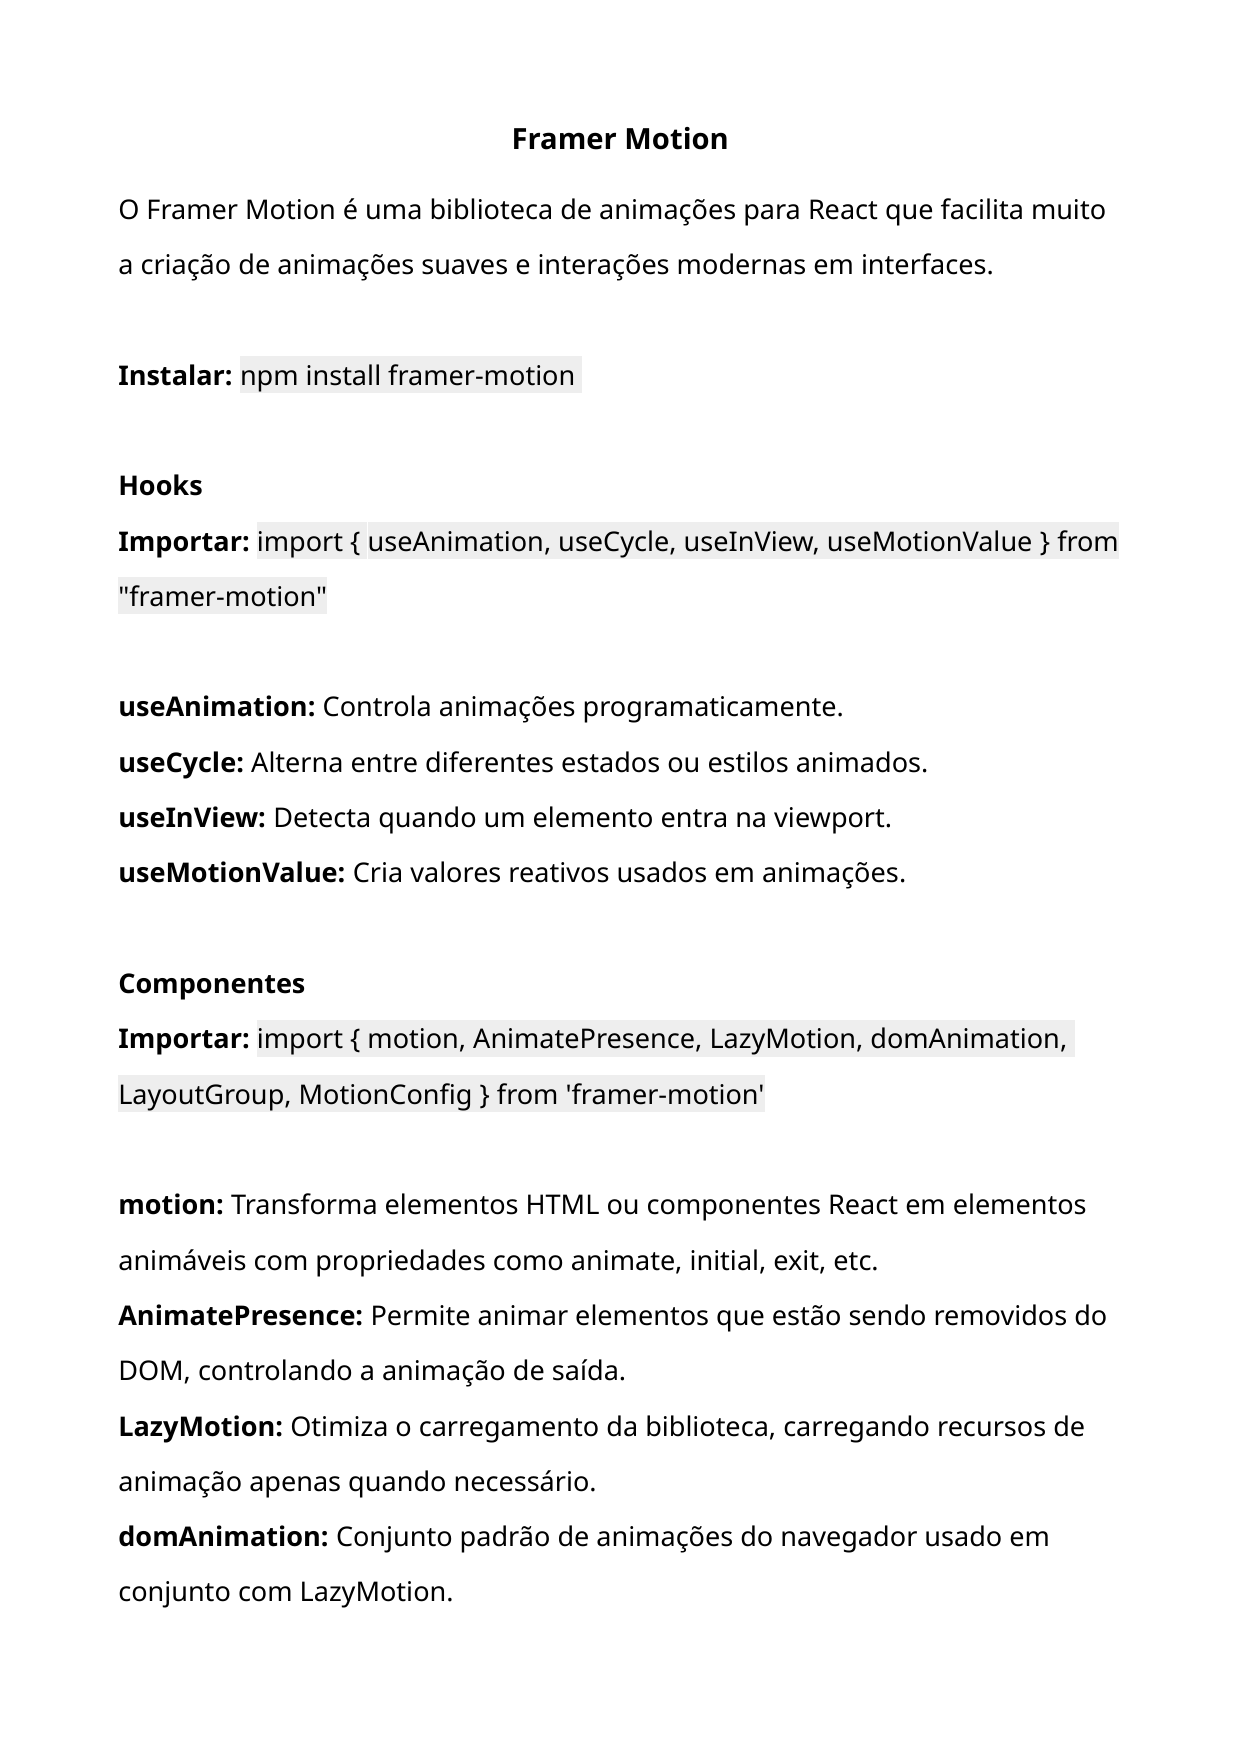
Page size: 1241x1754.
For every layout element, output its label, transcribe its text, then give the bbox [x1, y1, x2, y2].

text Instalar: npm install framer-motion [118, 356, 1122, 393]
text Componentes [118, 964, 1122, 1001]
text Importar: import { motion, AnimatePresence, LazyMotion, domAnimation, LayoutGroup, MotionConfig } from 'framer-motion' [118, 1020, 1122, 1112]
text Importar: import { useAnimation, useCycle, useInView, useMotionValue } from "framer-motion" [118, 522, 1122, 614]
subtitle Framer Motion [118, 118, 1122, 158]
text Hooks [118, 467, 1122, 503]
text O Framer Motion é uma biblioteca de animações para React que facilita muito a criação de animações suaves e interações modernas em interfaces. [118, 190, 1122, 282]
text motion: Transforma elementos HTML ou componentes React em elementos animáveis com propriedades como animate, initial, exit, etc. AnimatePresence: Permite animar elementos que estão sendo removidos do DOM, controlando a animação de saída. LazyMotion: Otimiza o carregamento da biblioteca, carregando recursos de animação apenas quando necessário. domAnimation: Conjunto padrão de animações do navegador usado em conjunto com LazyMotion. [118, 1186, 1122, 1610]
text useAnimation: Controla animações programaticamente. useCycle: Alterna entre diferentes estados ou estilos animados. useInView: Detecta quando um elemento entra na viewport. useMotionValue: Cria valores reativos usados em animações. [118, 688, 1122, 891]
